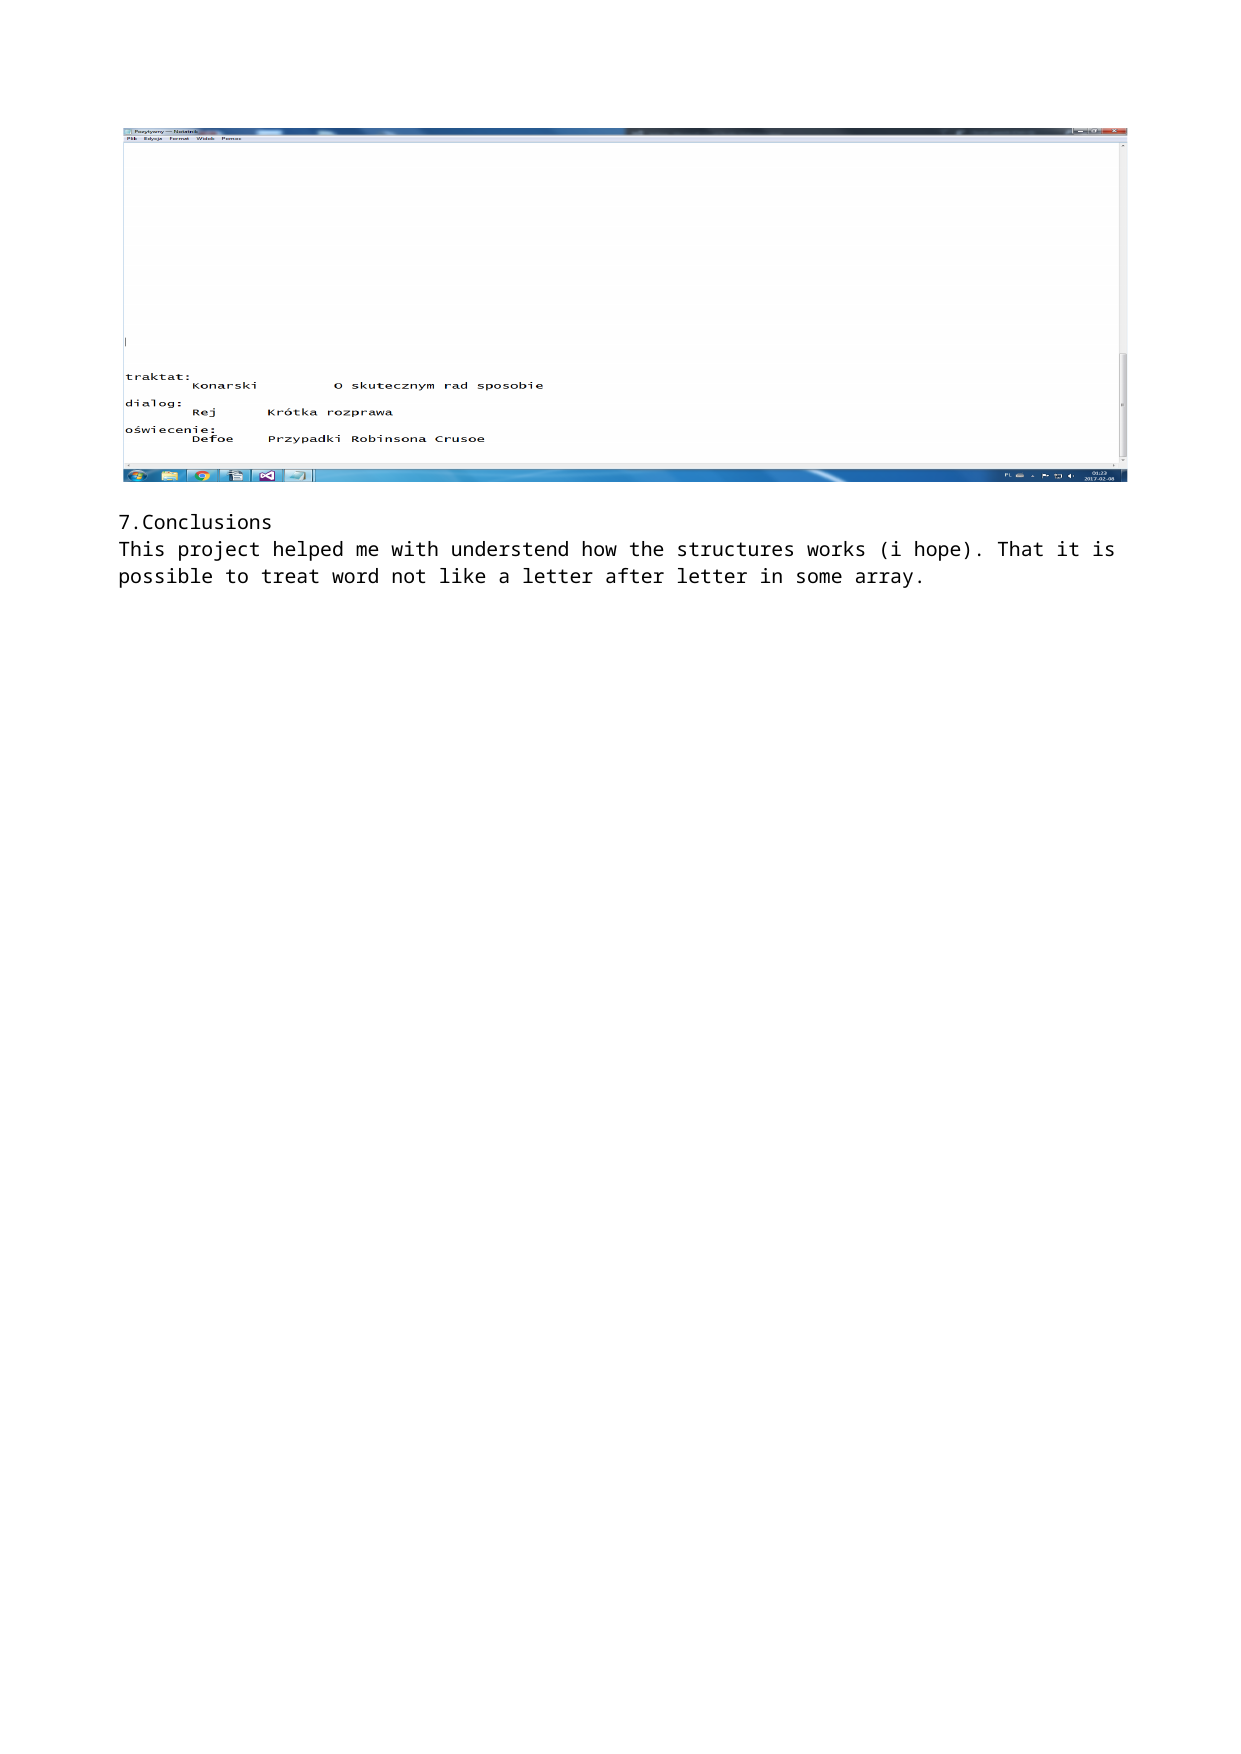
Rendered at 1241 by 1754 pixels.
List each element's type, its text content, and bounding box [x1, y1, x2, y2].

text This project helped me with understend how the structures works (i hope). That it is possible to treat word not like a letter after letter in some array. [118, 535, 1122, 589]
text 7.Conclusions [118, 508, 1122, 535]
picture [123, 128, 1128, 482]
